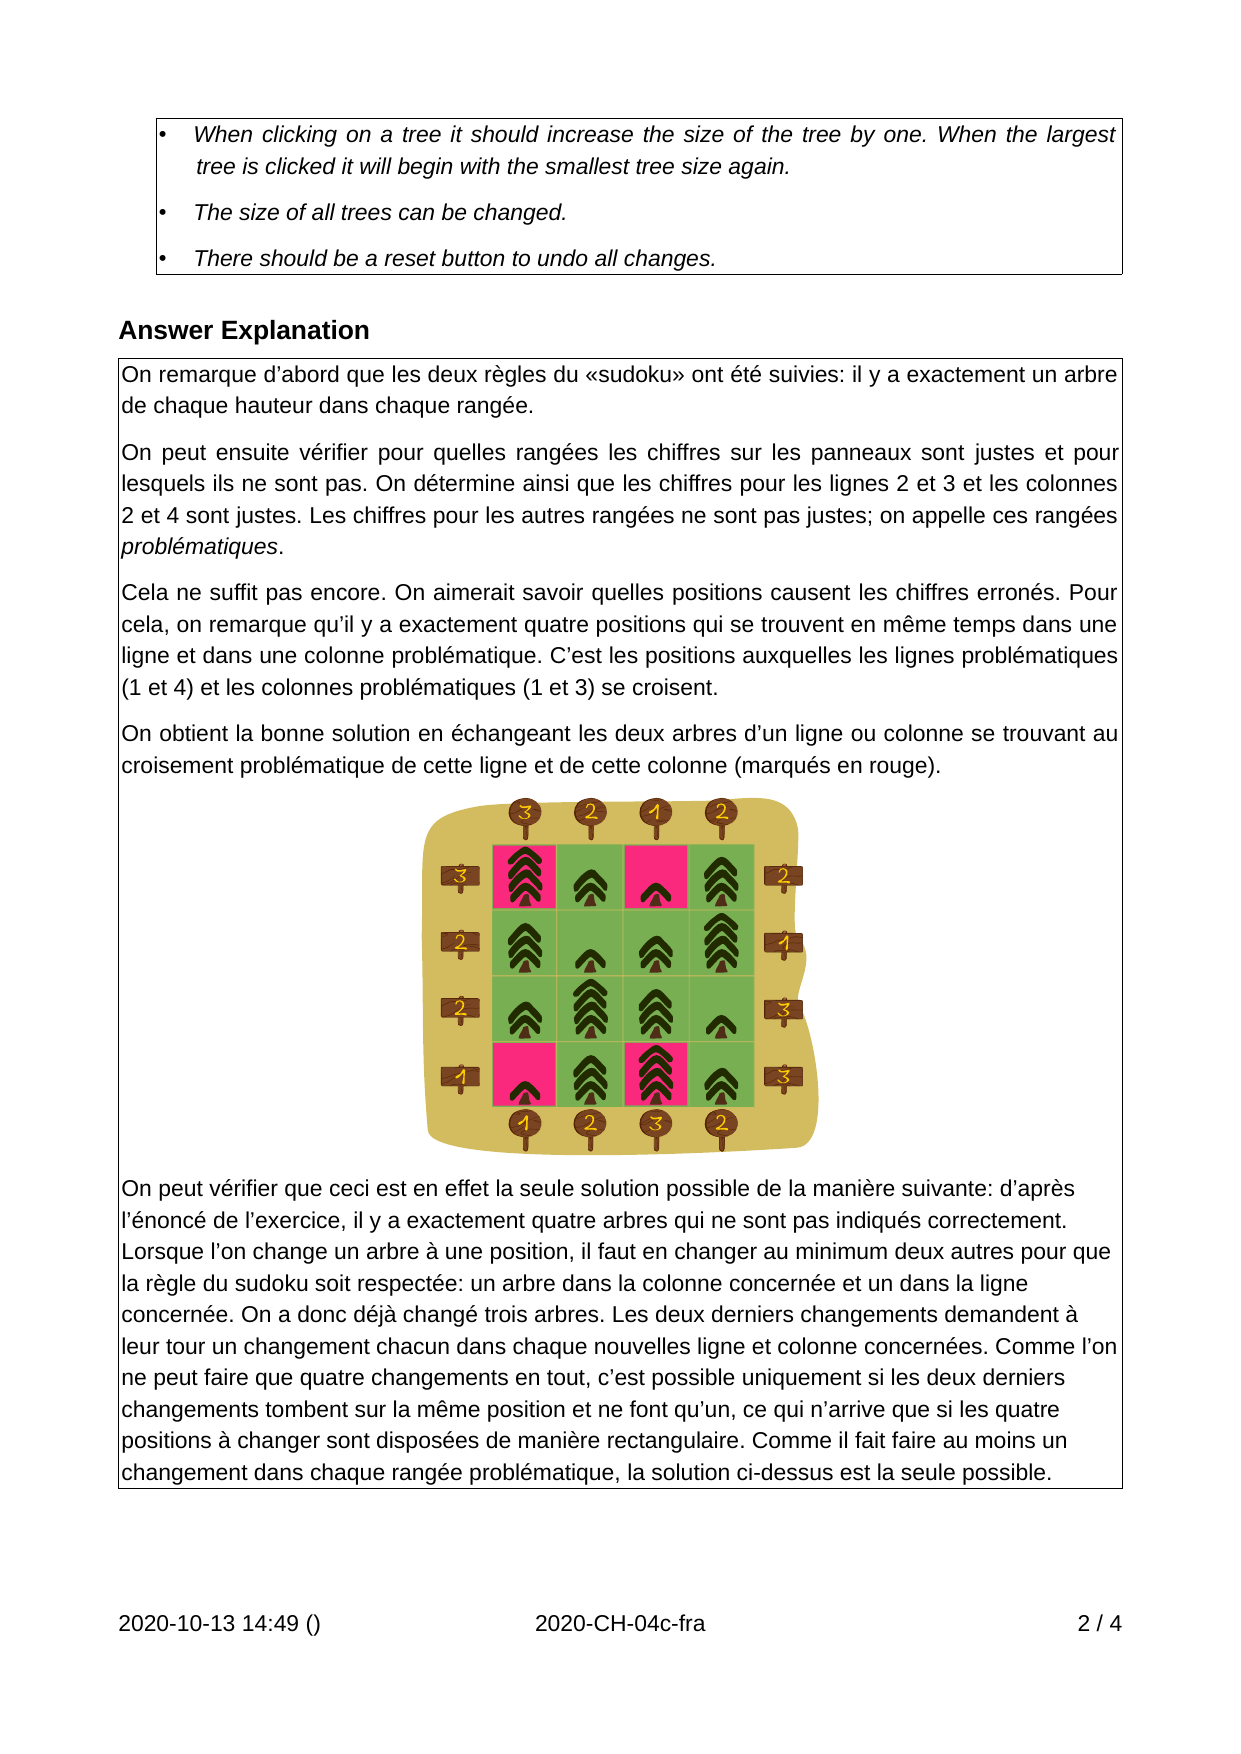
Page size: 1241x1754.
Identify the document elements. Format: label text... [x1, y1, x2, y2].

text Cela ne suffit pas encore. On aimerait savoir quelles positions causent les chiffres erronés. Pour cela, on remarque qu’il y a exactement quatre positions qui se trouvent en même temps dans une ligne et dans une colonne problématique. C’est les positions auxquelles les lignes problématiques (1 et 4) et les colonnes problématiques (1 et 3) se croisent. [119, 576, 1122, 700]
list There should be a reset button to undo all changes. [157, 242, 1122, 274]
list When clicking on a tree it should increase the size of the tree by one. When the largest tree is clicked it will begin with the smallest tree size again. [157, 119, 1122, 179]
list The size of all trees can be changed. [157, 196, 1122, 225]
text On remarque d’abord que les deux règles du «sudoku» ont été suivies: il y a exactement un arbre de chaque hauteur dans chaque rangée. [119, 359, 1122, 419]
text On peut vérifier que ceci est en effet la seule solution possible de la manière suivante: d’après l’énoncé de l’exercice, il y a exactement quatre arbres qui ne sont pas indiqués correctement. Lorsque l’on change un arbre à une position, il faut en changer au minimum deux autres pour que la règle du sudoku soit respectée: un arbre dans la colonne concernée et un dans la ligne concernée. On a donc déjà changé trois arbres. Les deux derniers changements demandent à leur tour un changement chacun dans chaque nouvelles ligne et colonne concernées. Comme l’on ne peut faire que quatre changements en tout, c’est possible uniquement si les deux derniers changements tombent sur la même position et ne font qu’un, ce qui n’arrive que si les quatre positions à changer sont disposées de manière rectangulaire. Comme il fait faire au moins un changement dans chaque rangée problématique, la solution ci-dessus est la seule possible. [119, 1172, 1122, 1488]
text On obtient la bonne solution en échangeant les deux arbres d’un ligne ou colonne se trouvant au croisement problématique de cette ligne et de cette colonne (marqués en rouge). [119, 717, 1122, 778]
subtitle Answer Explanation [118, 315, 1122, 345]
text On peut ensuite vérifier pour quelles rangées les chiffres sur les panneaux sont justes et pour lesquels ils ne sont pas. On détermine ainsi que les chiffres pour les lignes 2 et 3 et les colonnes 2 et 4 sont justes. Les chiffres pour les autres rangées ne sont pas justes; on appelle ces rangées problématiques. [119, 436, 1122, 559]
